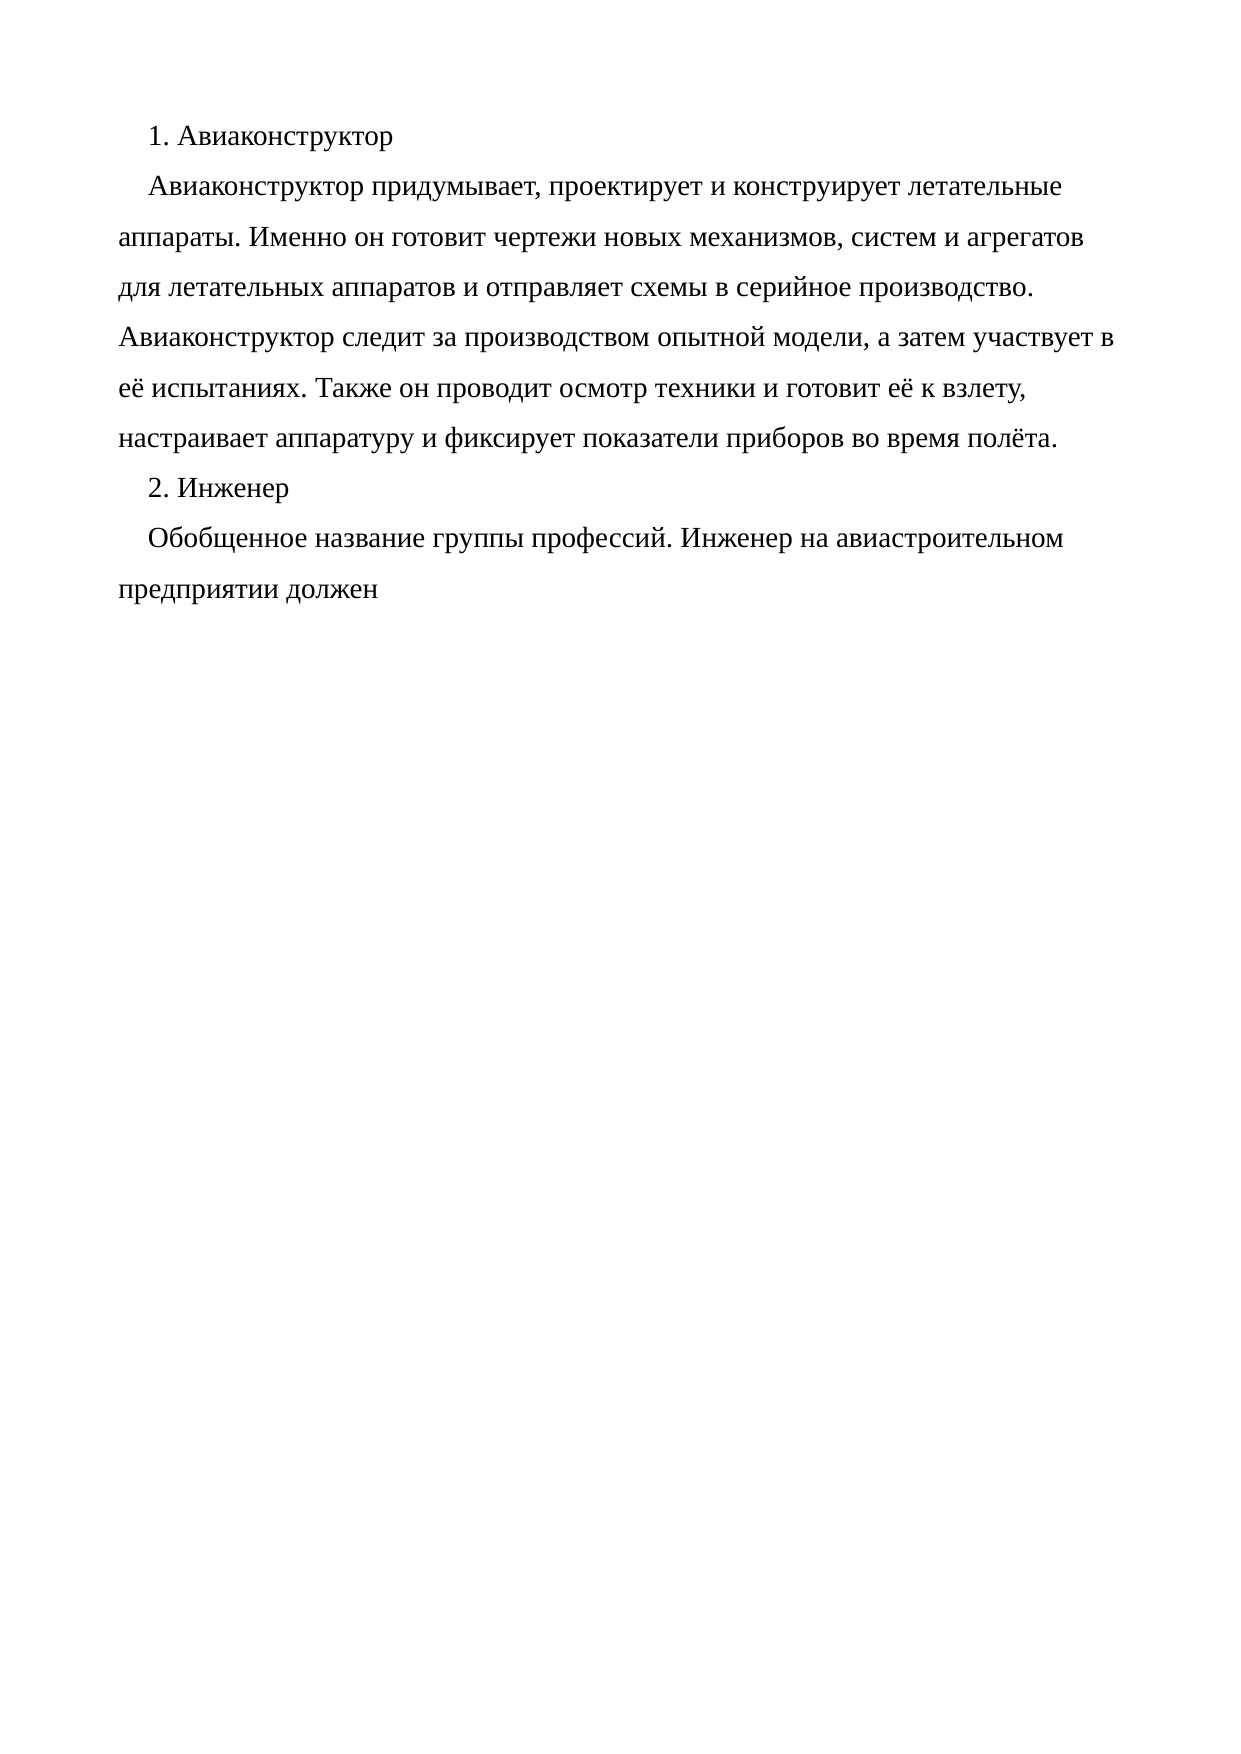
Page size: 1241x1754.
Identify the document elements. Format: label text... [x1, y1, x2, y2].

text Авиаконструктор придумывает, проектирует и конструирует летательные аппараты. Именно он готовит чертежи новых механизмов, систем и агрегатов для летательных аппаратов и отправляет схемы в серийное производство. Авиаконструктор следит за производством опытной модели, а затем участвует в её испытаниях. Также он проводит осмотр техники и готовит её к взлету, настраивает аппаратуру и фиксирует показатели приборов во время полёта. [118, 168, 1122, 453]
text Обобщенное название группы профессий. Инженер на авиастроительном предприятии должен [118, 521, 1122, 604]
text 1. Авиаконструктор [118, 118, 1122, 152]
text 2. Инженер [118, 470, 1122, 504]
